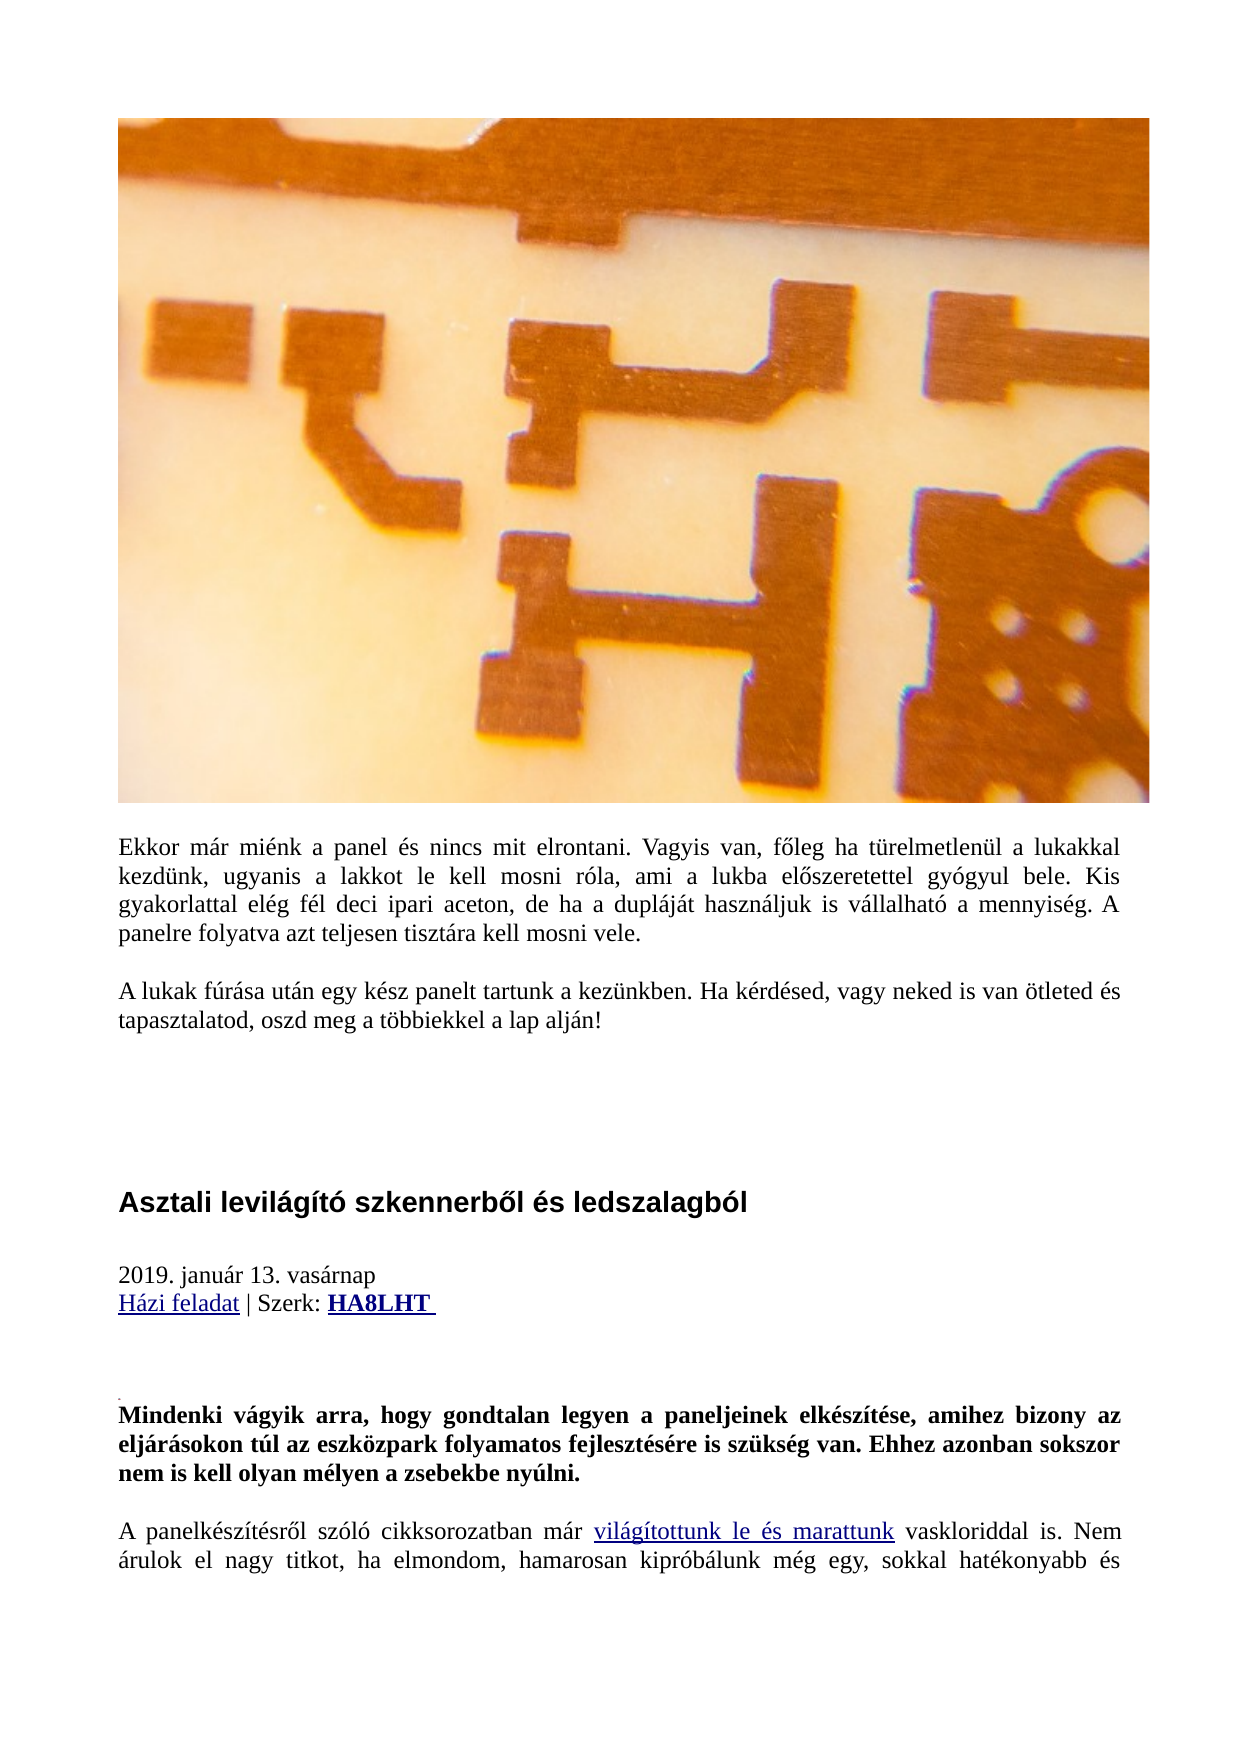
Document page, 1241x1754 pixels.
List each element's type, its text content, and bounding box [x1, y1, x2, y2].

text A panelkészítésről szóló cikksorozatban már világítottunk le és marattunk vaskloriddal is. Nem árulok el nagy titkot, ha elmondom, hamarosan kipróbálunk még egy, sokkal hatékonyabb és [118, 1516, 1122, 1574]
text Ekkor már miénk a panel és nincs mit elrontani. Vagyis van, főleg ha türelmetlenül a lukakkal kezdünk, ugyanis a lakkot le kell mosni róla, ami a lukba előszeretettel gyógyul bele. Kis gyakorlattal elég fél deci ipari aceton, de ha a dupláját használjuk is vállalható a mennyiség. A panelre folyatva azt teljesen tisztára kell mosni vele. [118, 832, 1122, 947]
text Házi feladat | Szerk: HA8LHT [118, 1288, 1122, 1317]
subtitle Asztali levilágító szkennerből és ledszalagból [118, 1185, 1122, 1218]
text Mindenki vágyik arra, hogy gondtalan legyen a paneljeinek elkészítése, amihez bizony az eljárásokon túl az eszközpark folyamatos fejlesztésére is szükség van. Ehhez azonban sokszor nem is kell olyan mélyen a zsebekbe nyúlni. [118, 1401, 1122, 1487]
text 2019. január 13. vasárnap [118, 1260, 1122, 1288]
picture [118, 118, 1150, 803]
text A lukak fúrása után egy kész panelt tartunk a kezünkben. Ha kérdésed, vagy neked is van ötleted és tapasztalatod, oszd meg a többiekkel a lap alján! [118, 976, 1122, 1034]
